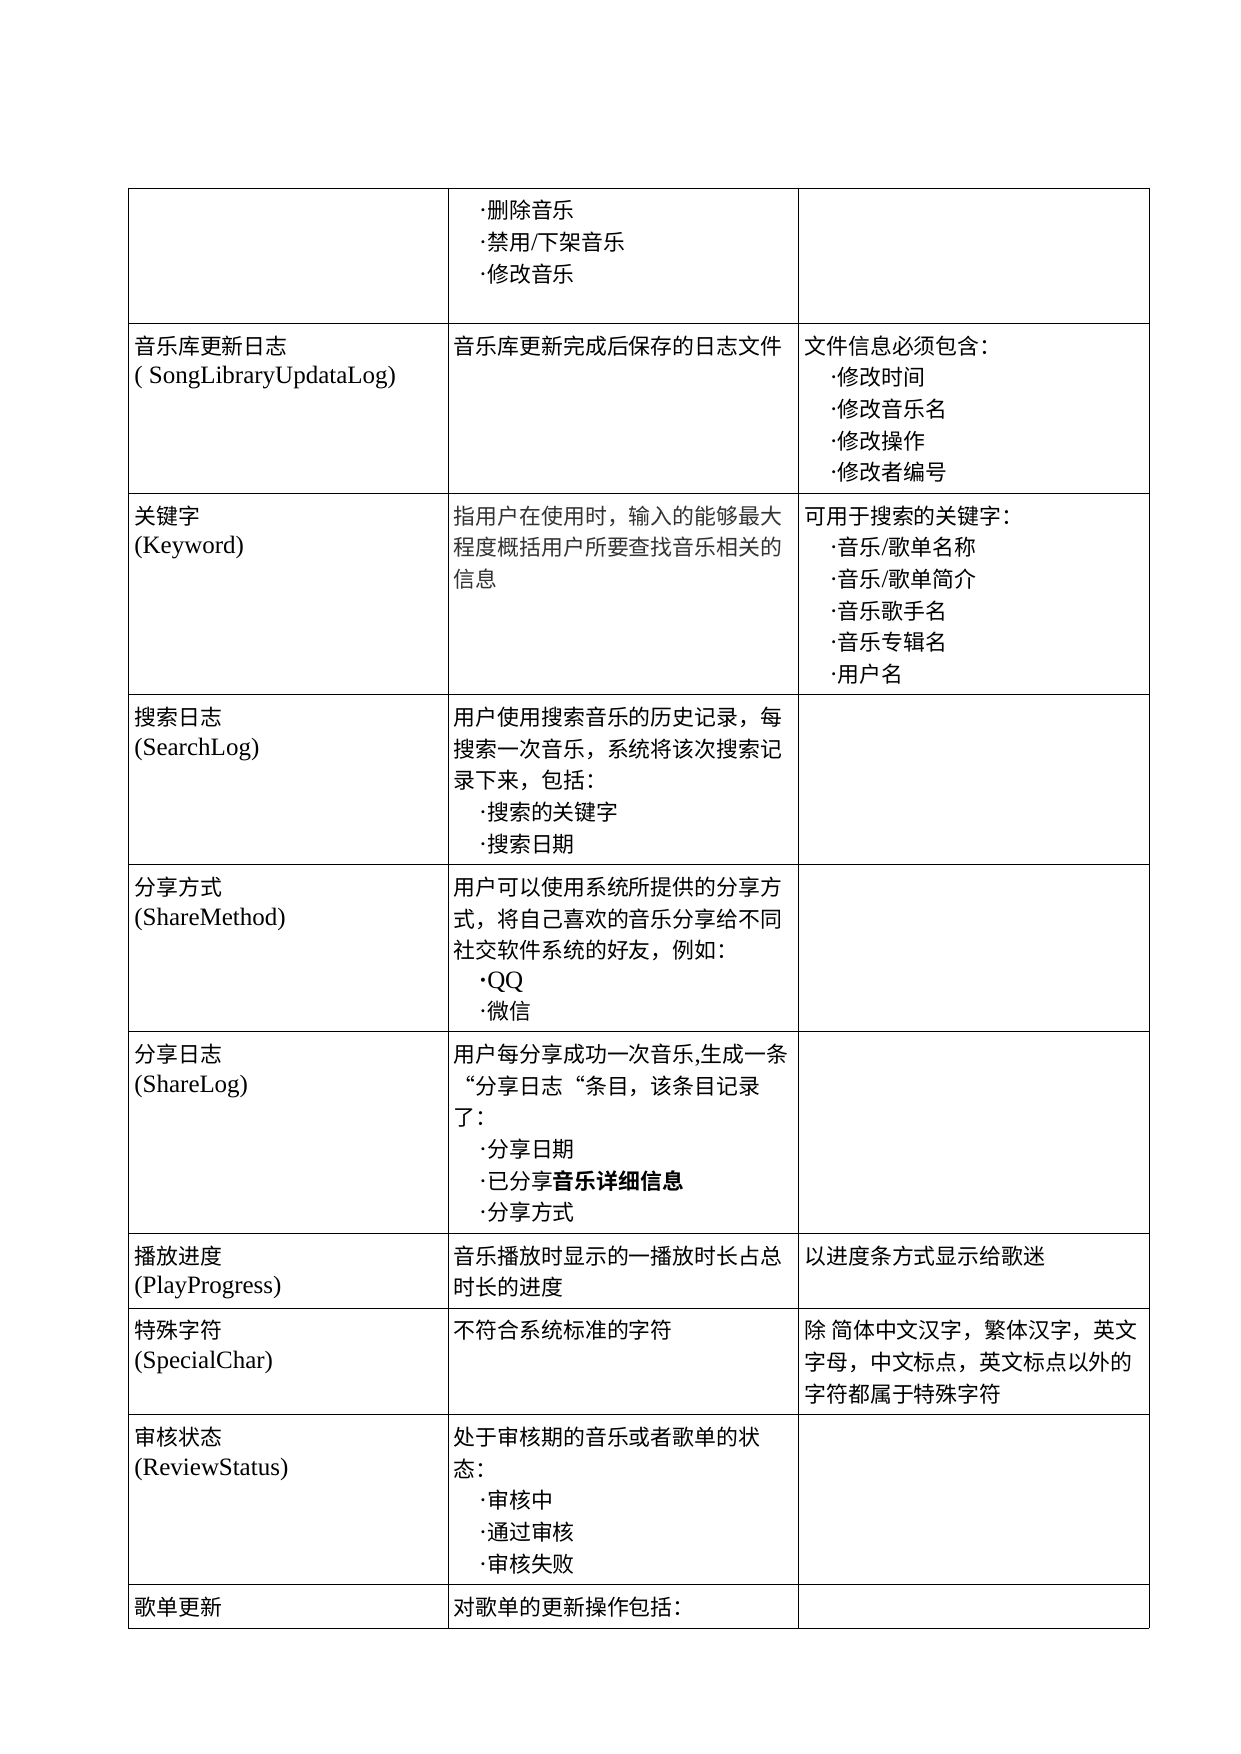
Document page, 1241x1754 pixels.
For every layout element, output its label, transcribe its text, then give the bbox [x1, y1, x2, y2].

table_cell [799, 1415, 1149, 1584]
table_cell 音乐播放时显示的一播放时长占总时长的进度 [449, 1234, 798, 1308]
table_cell [129, 189, 448, 323]
table_cell 播放进度 (PlayProgress) [129, 1234, 448, 1308]
table_cell ·删除音乐 ·禁用/下架音乐 ·修改音乐 [449, 189, 798, 323]
table_cell 不符合系统标准的字符 [449, 1309, 798, 1414]
table_cell 审核状态 (ReviewStatus) [129, 1415, 448, 1584]
table_cell 歌单更新 [129, 1585, 448, 1627]
table_cell 用户每分享成功一次音乐,生成一条“分享日志“条目，该条目记录了： ·分享日期 ·已分享音乐详细信息 ·分享方式 [449, 1032, 798, 1233]
table_cell 指用户在使用时，输入的能够最大程度概括用户所要查找音乐相关的信息 [449, 494, 798, 694]
table_cell 用户使用搜索音乐的历史记录，每搜索一次音乐，系统将该次搜索记录下来，包括： ·搜索的关键字 ·搜索日期 [449, 695, 798, 864]
table_cell [799, 189, 1149, 323]
table_cell 音乐库更新完成后保存的日志文件 [449, 324, 798, 493]
table_cell 关键字 (Keyword) [129, 494, 448, 694]
table_cell 文件信息必须包含： ·修改时间 ·修改音乐名 ·修改操作 ·修改者编号 [799, 324, 1149, 493]
table_cell [799, 865, 1149, 1031]
table_cell 搜索日志 (SearchLog) [129, 695, 448, 864]
table_cell 对歌单的更新操作包括： [449, 1585, 798, 1627]
table_cell [799, 1032, 1149, 1233]
table_cell 分享方式 (ShareMethod) [129, 865, 448, 1031]
table_cell 除 简体中文汉字，繁体汉字，英文字母，中文标点，英文标点以外的字符都属于特殊字符 [799, 1309, 1149, 1414]
table_cell 可用于搜索的关键字： ·音乐/歌单名称 ·音乐/歌单简介 ·音乐歌手名 ·音乐专辑名 ·用户名 [799, 494, 1149, 694]
table_cell 以进度条方式显示给歌迷 [799, 1234, 1149, 1308]
table_cell 音乐库更新日志 ( SongLibraryUpdataLog) [129, 324, 448, 493]
table_cell [799, 695, 1149, 864]
table_cell [799, 1585, 1149, 1627]
table_cell 用户可以使用系统所提供的分享方式，将自己喜欢的音乐分享给不同社交软件系统的好友，例如： ·QQ ·微信 [449, 865, 798, 1031]
table_cell 处于审核期的音乐或者歌单的状态： ·审核中 ·通过审核 ·审核失败 [449, 1415, 798, 1584]
table_cell 分享日志 (ShareLog) [129, 1032, 448, 1233]
table_cell 特殊字符 (SpecialChar) [129, 1309, 448, 1414]
